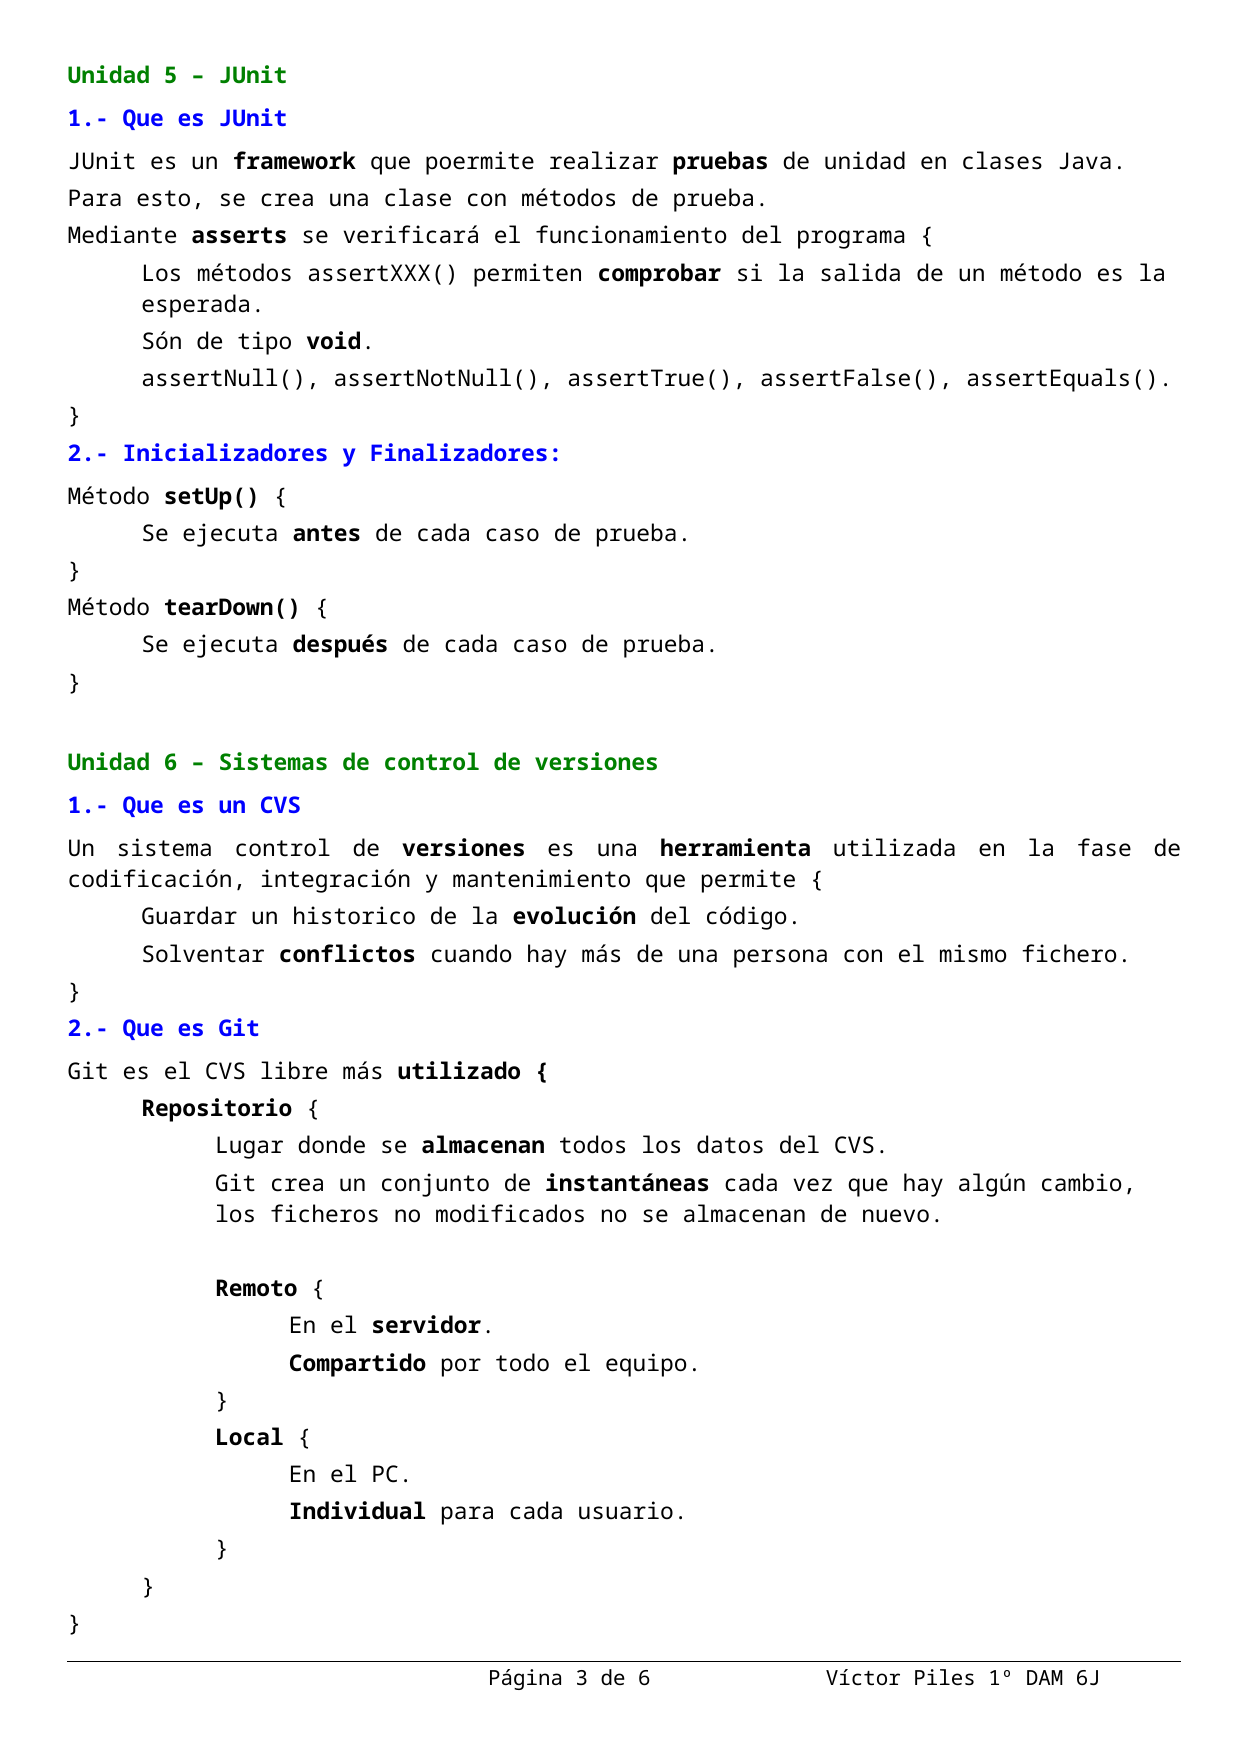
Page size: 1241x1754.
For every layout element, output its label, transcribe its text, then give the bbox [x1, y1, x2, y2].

text Se ejecuta antes de cada caso de prueba. [67, 517, 1181, 548]
text Són de tipo void. [67, 325, 1181, 356]
text Para esto, se crea una clase con métodos de prueba. [67, 182, 1181, 213]
text Git crea un conjunto de instantáneas cada vez que hay algún cambio, los ficheros no modificados no se almacenan de nuevo. [67, 1166, 1181, 1229]
text Lugar donde se almacenan todos los datos del CVS. [67, 1129, 1181, 1161]
text Git es el CVS libre más utilizado { [67, 1055, 1181, 1086]
text Compartido por todo el equipo. [67, 1346, 1181, 1378]
text 1.- Que es JUnit [67, 102, 1181, 133]
text Mediante asserts se verificará el funcionamiento del programa { [67, 219, 1181, 251]
text Un sistema control de versiones es una herramienta utilizada en la fase de codificación, integración y mantenimiento que permite { [67, 832, 1181, 894]
text } [67, 666, 1181, 697]
text } [67, 975, 1181, 1006]
text Método tearDown() { [67, 591, 1181, 622]
text Solventar conflictos cuando hay más de una persona con el mismo fichero. [67, 937, 1181, 969]
text Unidad 5 – JUnit [67, 59, 1181, 90]
text Se ejecuta después de cada caso de prueba. [67, 628, 1181, 660]
text En el PC. [67, 1458, 1181, 1489]
text JUnit es un framework que poermite realizar pruebas de unidad en clases Java. [67, 145, 1181, 176]
text Local { [67, 1421, 1181, 1452]
text Los métodos assertXXX() permiten comprobar si la salida de un método es la esperada. [67, 257, 1181, 319]
text 2.- Inicializadores y Finalizadores: [67, 437, 1181, 468]
text 2.- Que es Git [67, 1012, 1181, 1043]
text } [67, 554, 1181, 585]
text } [67, 1532, 1181, 1564]
text assertNull(), assertNotNull(), assertTrue(), assertFalse(), assertEquals(). [67, 362, 1181, 393]
text } [67, 1569, 1181, 1601]
text Repositorio { [67, 1092, 1181, 1123]
text Remoto { [67, 1272, 1181, 1303]
text 1.- Que es un CVS [67, 789, 1181, 820]
text Unidad 6 – Sistemas de control de versiones [67, 746, 1181, 777]
text Guardar un historico de la evolución del código. [67, 900, 1181, 932]
text Método setUp() { [67, 480, 1181, 511]
text Individual para cada usuario. [67, 1495, 1181, 1526]
text En el servidor. [67, 1309, 1181, 1341]
text } [67, 1384, 1181, 1415]
text } [67, 1607, 1181, 1638]
text } [67, 399, 1181, 431]
